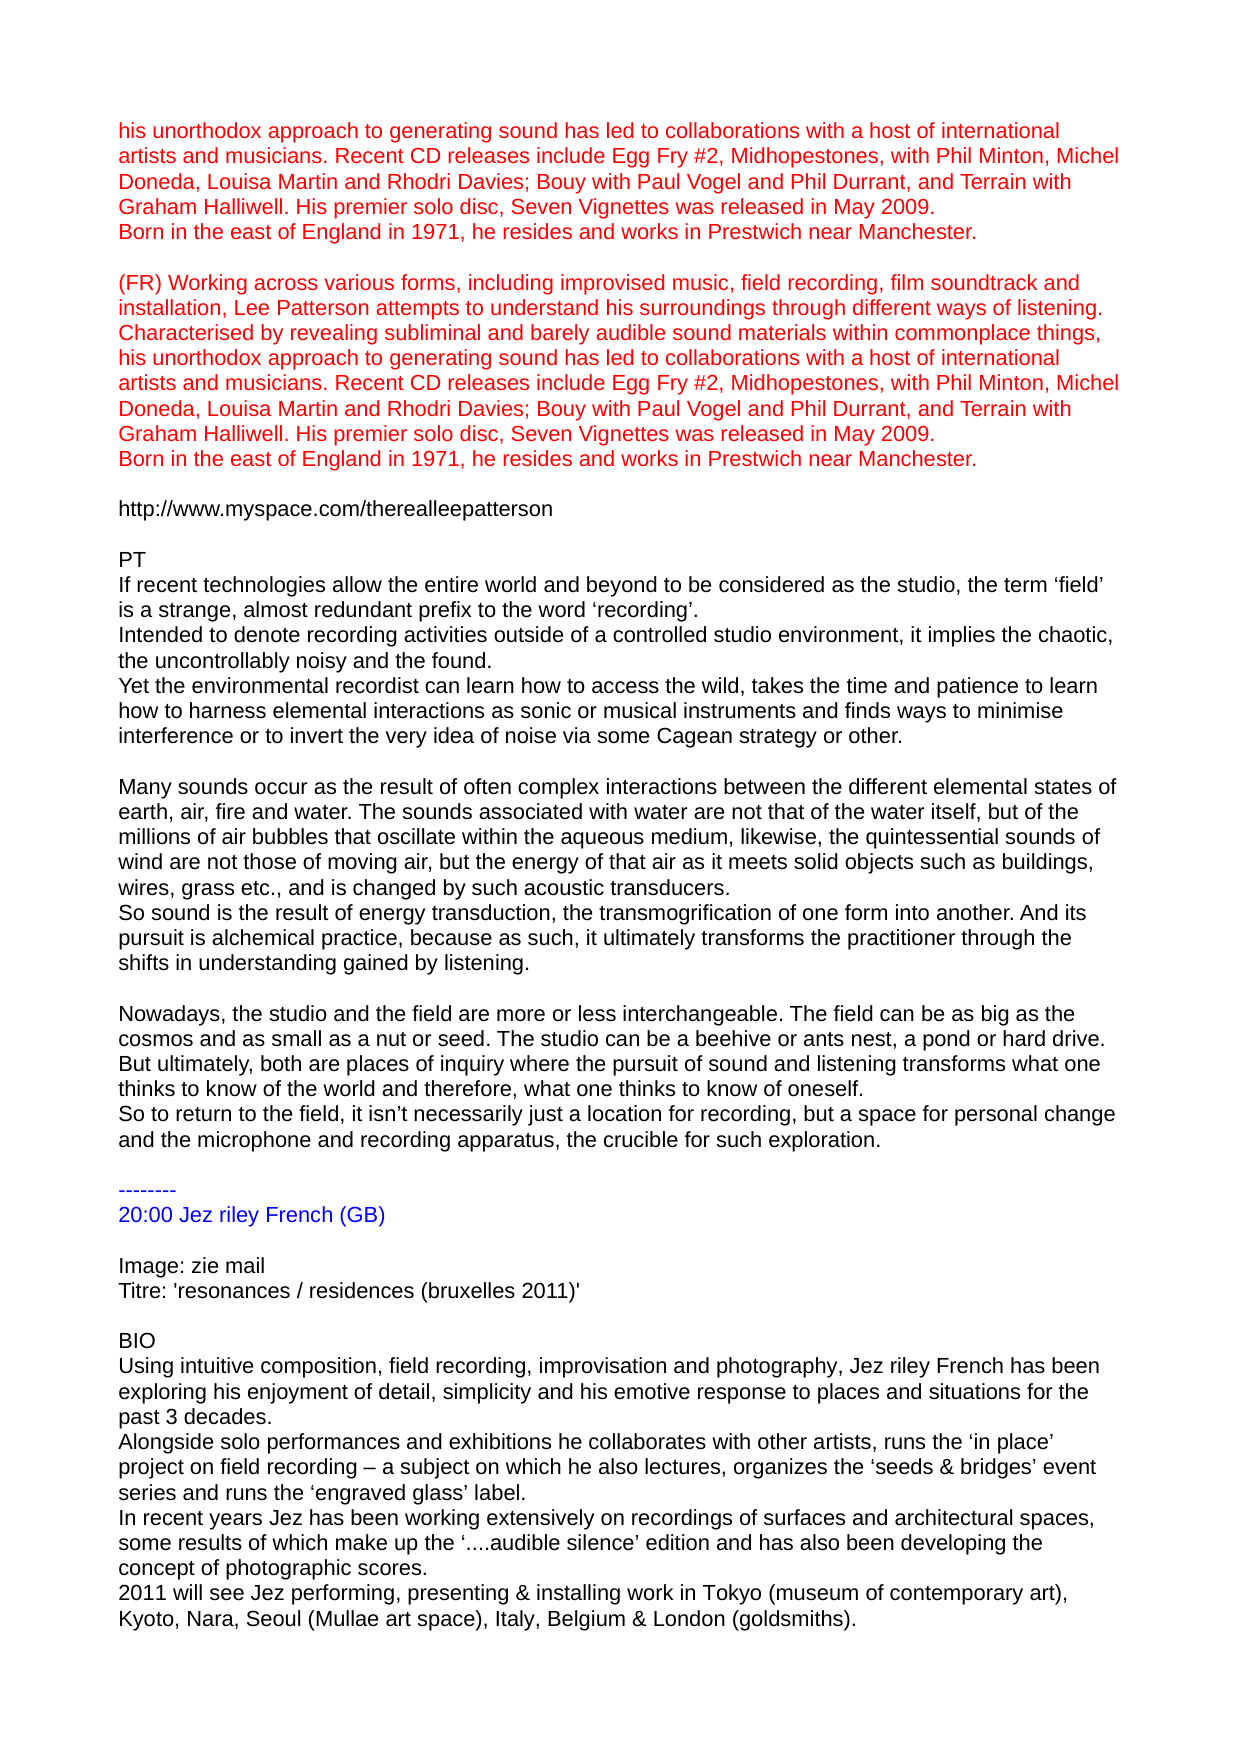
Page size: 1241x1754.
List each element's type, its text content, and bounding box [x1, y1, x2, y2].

text In recent years Jez has been working extensively on recordings of surfaces and architectural spaces, some results of which make up the ‘....audible silence’ edition and has also been developing the concept of photographic scores. [118, 1504, 1122, 1580]
text PT [118, 547, 1122, 572]
text If recent technologies allow the entire world and beyond to be considered as the studio, the term ‘field’ is a strange, almost redundant prefix to the word ‘recording’. [118, 572, 1122, 622]
text Using intuitive composition, field recording, improvisation and photography, Jez riley French has been exploring his enjoyment of detail, simplicity and his emotive response to places and situations for the past 3 decades. [118, 1353, 1122, 1429]
text Titre: 'resonances / residences (bruxelles 2011)' [118, 1278, 1122, 1303]
text Many sounds occur as the result of often complex interactions between the different elemental states of earth, air, fire and water. The sounds associated with water are not that of the water itself, but of the millions of air bubbles that oscillate within the aqueous medium, likewise, the quintessential sounds of wind are not those of moving air, but the energy of that air as it meets solid objects such as buildings, wires, grass etc., and is changed by such acoustic transducers. [118, 773, 1122, 899]
text Alongside solo performances and exhibitions he collaborates with other artists, runs the ‘in place’ project on field recording – a subject on which he also lectures, organizes the ‘seeds & bridges’ event series and runs the ‘engraved glass’ label. [118, 1429, 1122, 1504]
text Characterised by revealing subliminal and barely audible sound materials within commonplace things, his unorthodox approach to generating sound has led to collaborations with a host of international artists and musicians. Recent CD releases include Egg Fry #2, Midhopestones, with Phil Minton, Michel Doneda, Louisa Martin and Rhodri Davies; Bouy with Paul Vogel and Phil Durrant, and Terrain with Graham Halliwell. His premier solo disc, Seven Vignettes was released in May 2009. [118, 320, 1122, 446]
text So to return to the field, it isn’t necessarily just a location for recording, but a space for personal change and the microphone and recording apparatus, the crucible for such exploration. [118, 1101, 1122, 1152]
text Image: zie mail [118, 1252, 1122, 1278]
text So sound is the result of energy transduction, the transmogrification of one form into another. And its pursuit is alchemical practice, because as such, it ultimately transforms the practitioner through the shifts in understanding gained by listening. [118, 899, 1122, 975]
text his unorthodox approach to generating sound has led to collaborations with a host of international artists and musicians. Recent CD releases include Egg Fry #2, Midhopestones, with Phil Minton, Michel Doneda, Louisa Martin and Rhodri Davies; Bouy with Paul Vogel and Phil Durrant, and Terrain with Graham Halliwell. His premier solo disc, Seven Vignettes was released in May 2009. [118, 118, 1122, 219]
text BIO [118, 1328, 1122, 1353]
text -------- [118, 1177, 1122, 1202]
text http://www.myspace.com/therealleepatterson [118, 496, 1122, 521]
text Nowadays, the studio and the field are more or less interchangeable. The field can be as big as the cosmos and as small as a nut or seed. The studio can be a beehive or ants nest, a pond or hard drive. But ultimately, both are places of inquiry where the pursuit of sound and listening transforms what one thinks to know of the world and therefore, what one thinks to know of oneself. [118, 1000, 1122, 1101]
text Yet the environmental recordist can learn how to access the wild, takes the time and patience to learn how to harness elemental interactions as sonic or musical instruments and finds ways to minimise interference or to invert the very idea of noise via some Cagean strategy or other. [118, 673, 1122, 748]
text Born in the east of England in 1971, he resides and works in Prestwich near Manchester. [118, 219, 1122, 244]
text Intended to denote recording activities outside of a controlled studio environment, it implies the chaotic, the uncontrollably noisy and the found. [118, 622, 1122, 673]
text 2011 will see Jez performing, presenting & installing work in Tokyo (museum of contemporary art), Kyoto, Nara, Seoul (Mullae art space), Italy, Belgium & London (goldsmiths). [118, 1580, 1122, 1631]
text 20:00 Jez riley French (GB) [118, 1202, 1122, 1227]
text (FR) Working across various forms, including improvised music, field recording, film soundtrack and installation, Lee Patterson attempts to understand his surroundings through different ways of listening. [118, 269, 1122, 320]
text Born in the east of England in 1971, he resides and works in Prestwich near Manchester. [118, 446, 1122, 471]
